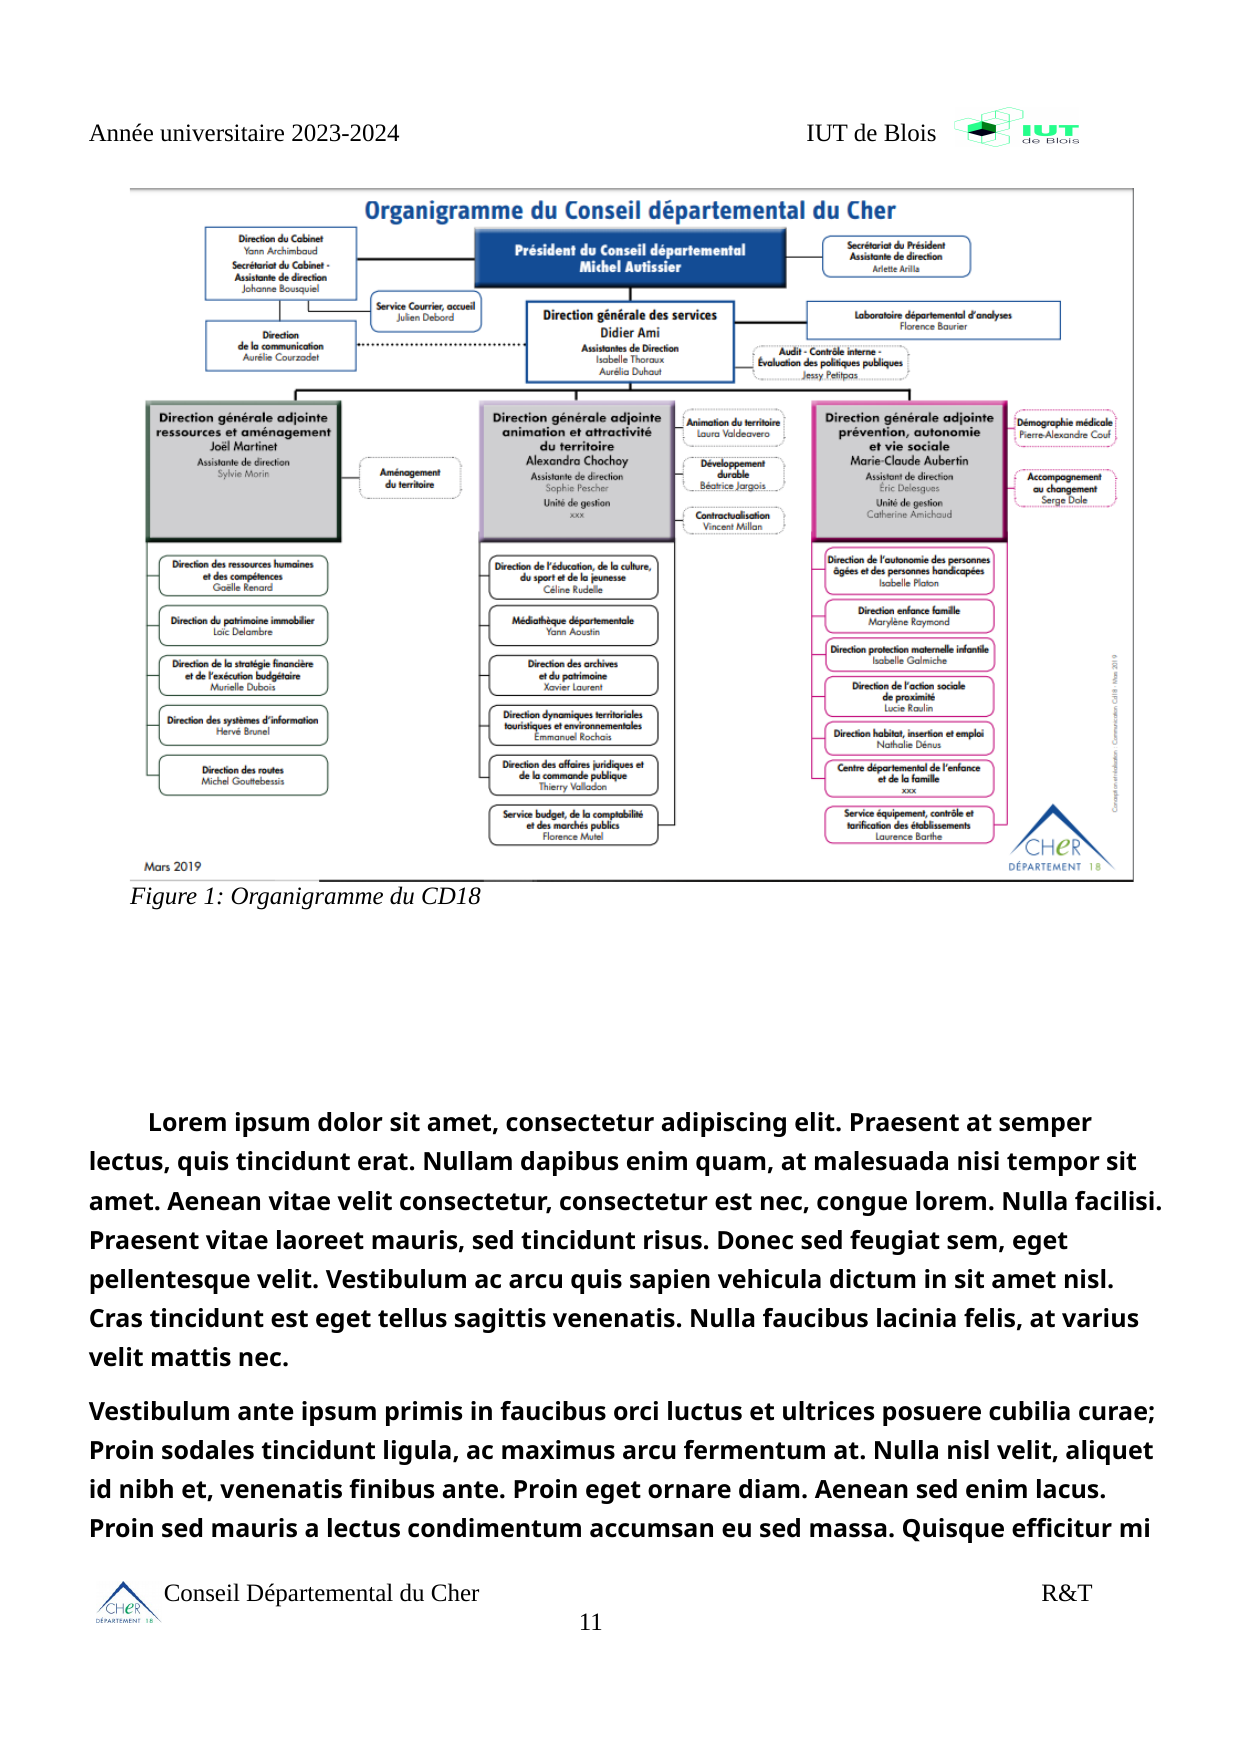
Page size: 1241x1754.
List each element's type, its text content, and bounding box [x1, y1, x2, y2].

picture [96, 1581, 162, 1623]
picture [129, 188, 1134, 882]
text Figure 1: Organigramme du CD18 [130, 882, 1134, 910]
text Lorem ipsum dolor sit amet, consectetur adipiscing elit. Praesent at semper lectus, quis tincidunt erat. Nullam dapibus enim quam, at malesuada nisi tempor sit amet. Aenean vitae velit consectetur, consectetur est nec, congue lorem. Nulla facilisi. Praesent vitae laoreet mauris, sed tincidunt risus. Donec sed feugiat sem, eget pellentesque velit. Vestibulum ac arcu quis sapien vehicula dictum in sit amet nisl. Cras tincidunt est eget tellus sagittis venenatis. Nulla faucibus lacinia felis, at varius velit mattis nec. [88, 1105, 1175, 1374]
picture [954, 107, 1079, 147]
text Vestibulum ante ipsum primis in faucibus orci luctus et ultrices posuere cubilia curae; Proin sodales tincidunt ligula, ac maximus arcu fermentum at. Nulla nisl velit, aliquet id nibh et, venenatis finibus ante. Proin eget ornare diam. Aenean sed enim lacus. Proin sed mauris a lectus condimentum accumsan eu sed massa. Quisque efficitur mi [88, 1393, 1175, 1545]
